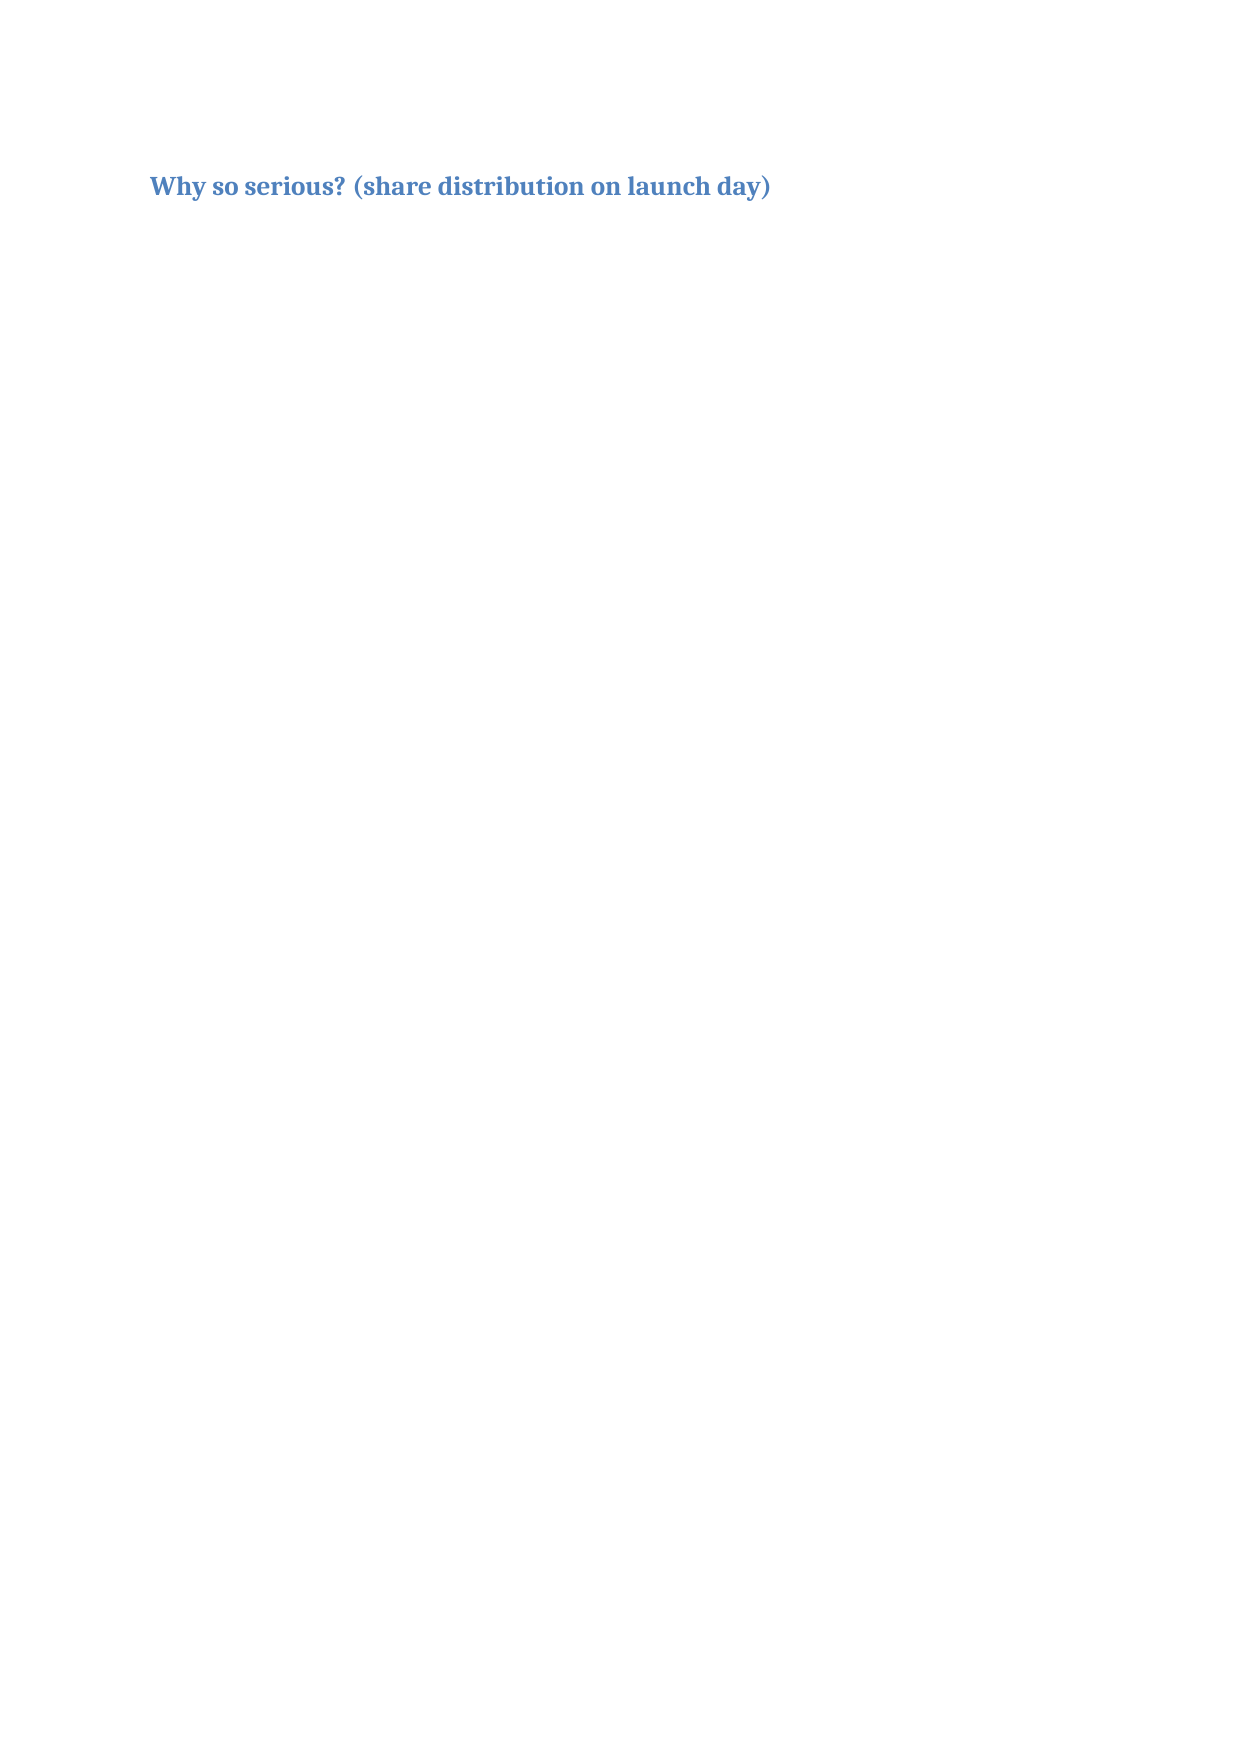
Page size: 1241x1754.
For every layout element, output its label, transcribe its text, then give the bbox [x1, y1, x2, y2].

subtitle Why so serious? (share distribution on launch day) [150, 171, 1090, 202]
